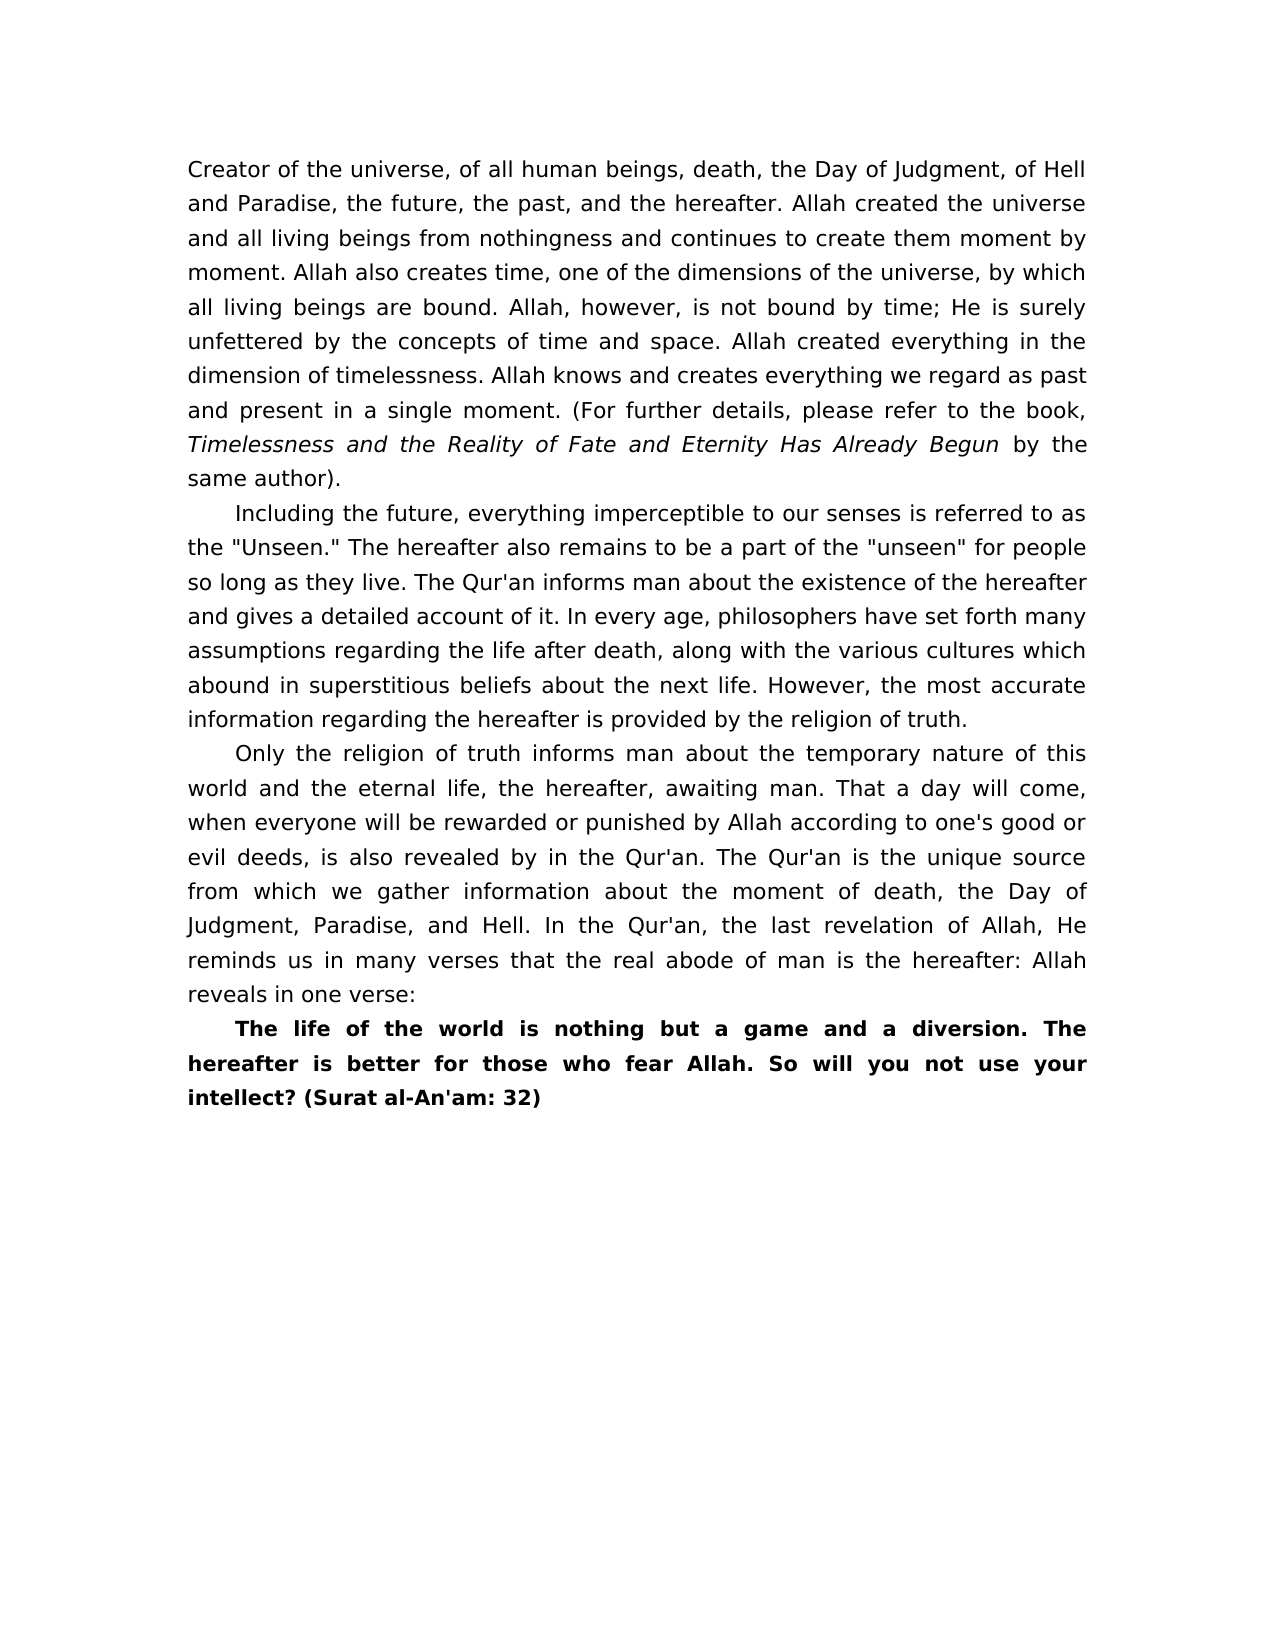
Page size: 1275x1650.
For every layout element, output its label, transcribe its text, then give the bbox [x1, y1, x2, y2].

text Creator of the universe, of all human beings, death, the Day of Judgment, of Hell and Paradise, the future, the past, and the hereafter. Allah created the universe and all living beings from nothingness and continues to create them moment by moment. Allah also creates time, one of the dimensions of the universe, by which all living beings are bound. Allah, however, is not bound by time; He is surely unfettered by the concepts of time and space. Allah created everything in the dimension of timelessness. Allah knows and creates everything we regard as past and present in a single moment. (For further details, please refer to the book, Timelessness and the Reality of Fate and Eternity Has Already Begun by the same author). [187, 150, 1087, 494]
text The life of the world is nothing but a game and a diversion. The hereafter is better for those who fear Allah. So will you not use your intellect? (Surat al-An'am: 32) [187, 1009, 1087, 1112]
text Including the future, everything imperceptible to our senses is referred to as the "Unseen." The hereafter also remains to be a part of the "unseen" for people so long as they live. The Qur'an informs man about the existence of the hereafter and gives a detailed account of it. In every age, philosophers have set forth many assumptions regarding the life after death, along with the various cultures which abound in superstitious beliefs about the next life. However, the most accurate information regarding the hereafter is provided by the religion of truth. [187, 494, 1087, 734]
text Only the religion of truth informs man about the temporary nature of this world and the eternal life, the hereafter, awaiting man. That a day will come, when everyone will be rewarded or punished by Allah according to one's good or evil deeds, is also revealed by in the Qur'an. The Qur'an is the unique source from which we gather information about the moment of death, the Day of Judgment, Paradise, and Hell. In the Qur'an, the last revelation of Allah, He reminds us in many verses that the real abode of man is the hereafter: Allah reveals in one verse: [187, 734, 1087, 1009]
